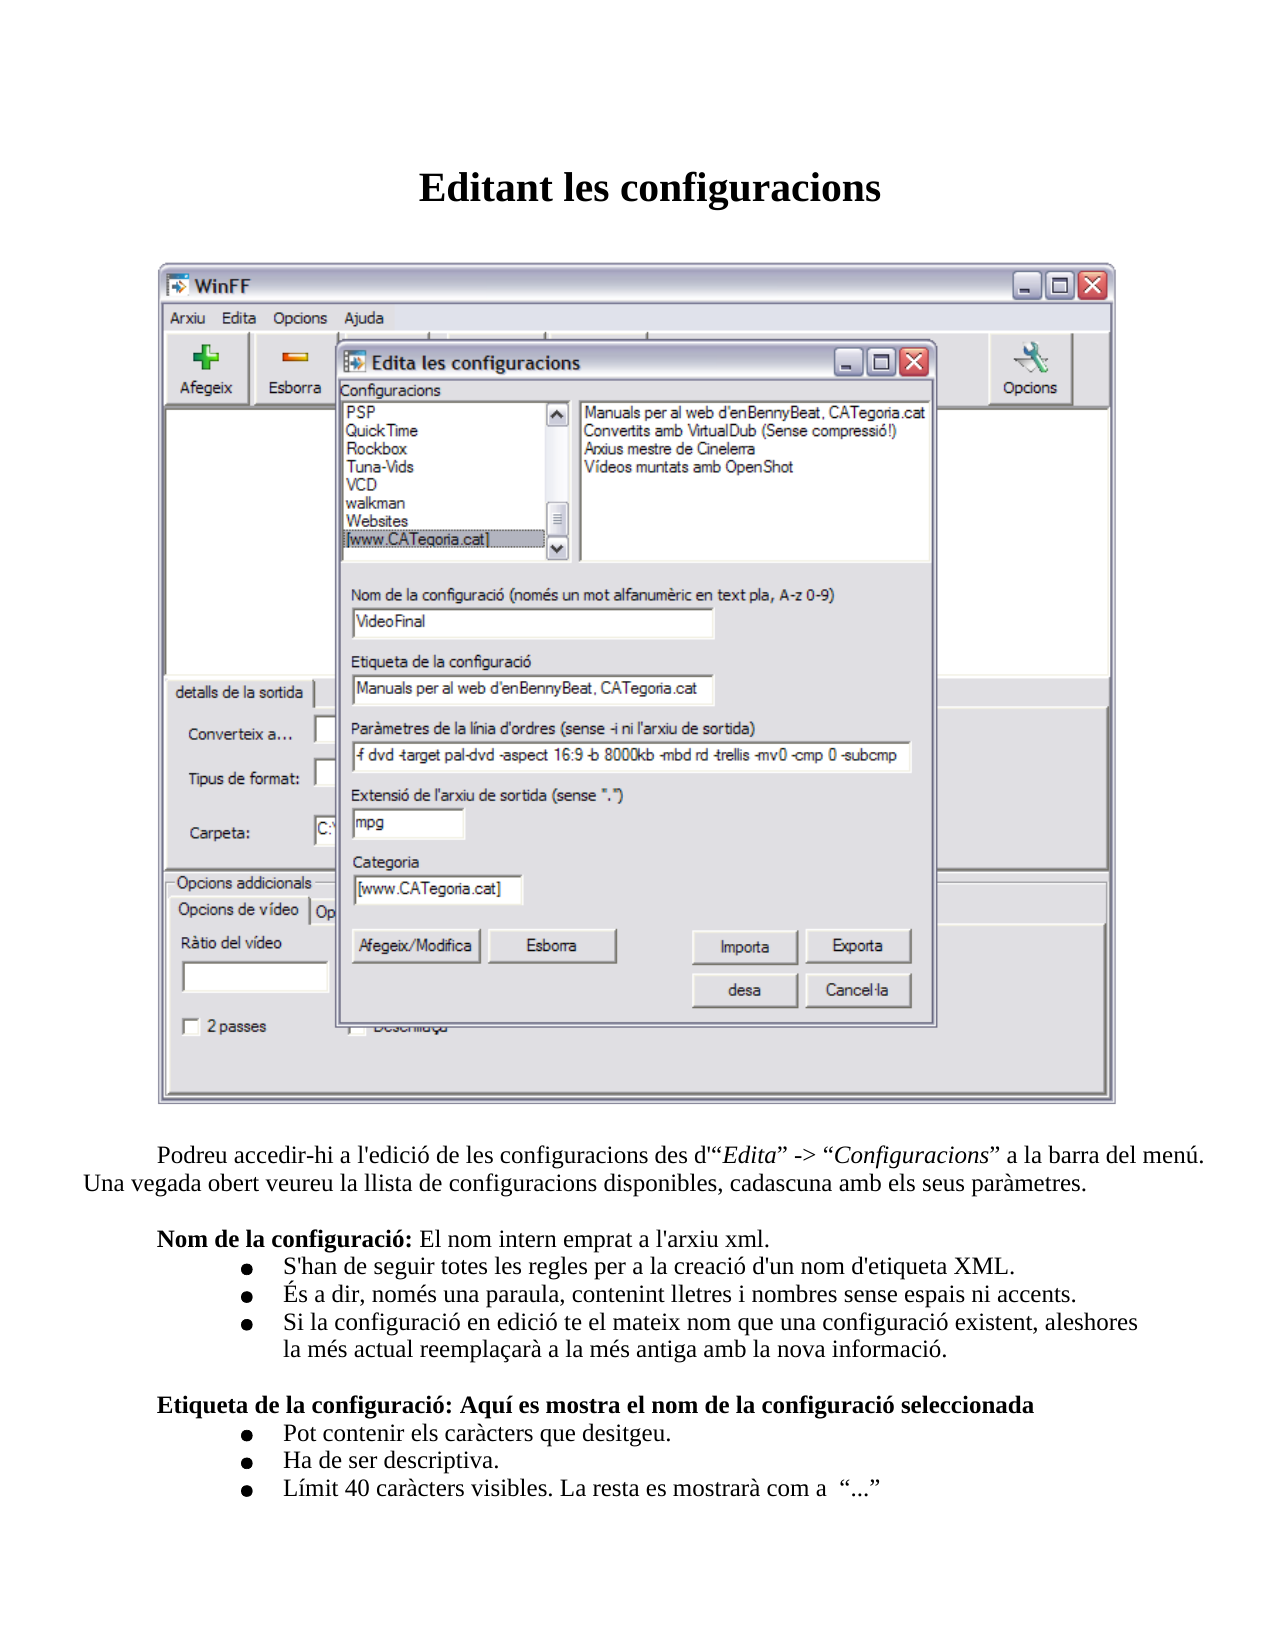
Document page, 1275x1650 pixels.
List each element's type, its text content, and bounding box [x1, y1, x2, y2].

text Etiqueta de la configuració: Aquí es mostra el nom de la configuració seleccionada [83, 1391, 1217, 1419]
text Nom de la configuració: El nom intern emprat a l'arxiu xml. [83, 1225, 1217, 1252]
list S'han de seguir totes les regles per a la creació d'un nom d'etiqueta XML. [239, 1252, 1217, 1280]
text Podreu accedir-hi a l'edició de les configuracions des d'“Edita” -> “Configuracions” a la barra del menú. [83, 1142, 1217, 1169]
list Pot contenir els caràcters que desitgeu. [239, 1419, 1217, 1446]
list Ha de ser descriptiva. [239, 1446, 1217, 1474]
list Si la configuració en edició te el mateix nom que una configuració existent, aleshores [239, 1308, 1217, 1336]
text Editant les configuracions [83, 118, 1217, 238]
picture [151, 257, 1119, 1110]
list Límit 40 caràcters visibles. La resta es mostrarà com a “...” [239, 1474, 1217, 1502]
list És a dir, només una paraula, contenint lletres i nombres sense espais ni accents. [239, 1280, 1217, 1308]
text Una vegada obert veureu la llista de configuracions disponibles, cadascuna amb els seus paràmetres. [83, 1169, 1217, 1197]
list la més actual reemplaçarà a la més antiga amb la nova informació. [239, 1336, 1217, 1363]
